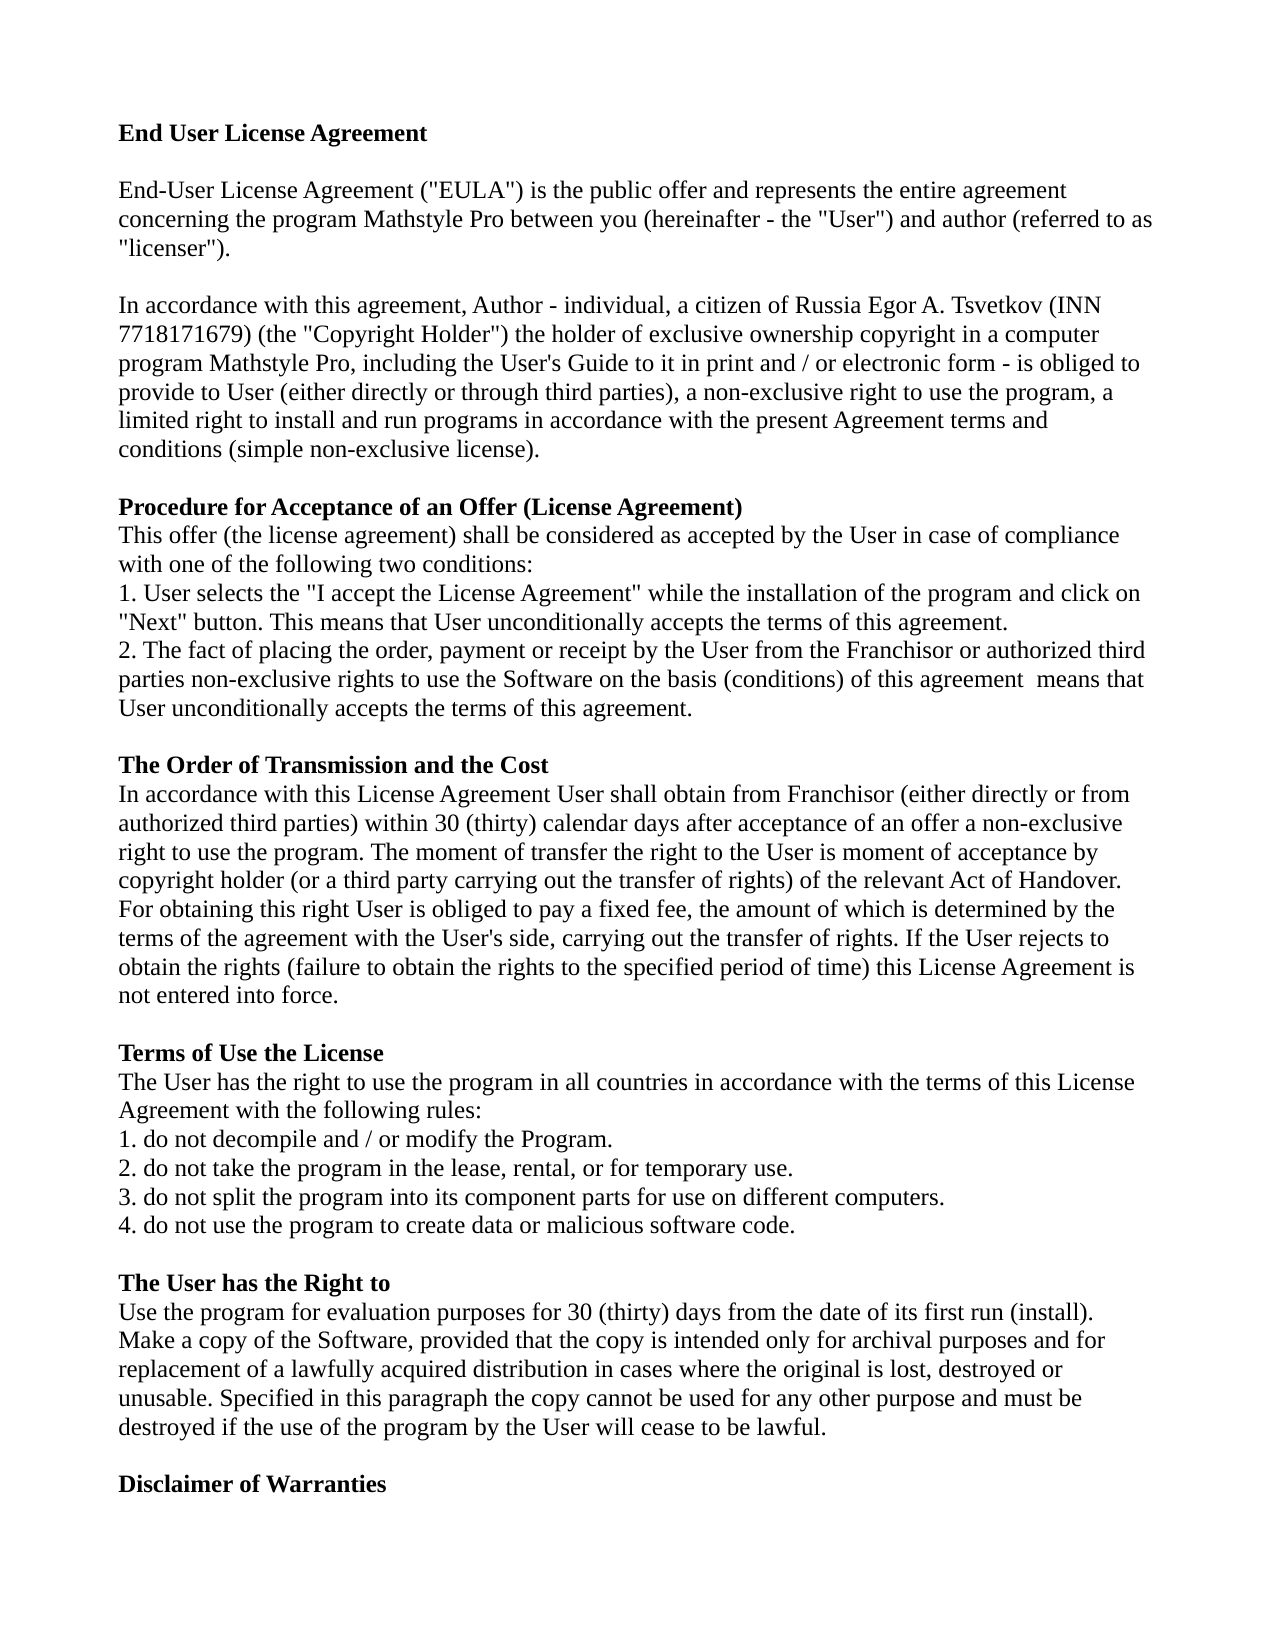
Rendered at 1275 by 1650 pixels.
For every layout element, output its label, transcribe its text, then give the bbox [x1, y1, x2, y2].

text Terms of Use the License The User has the right to use the program in all countries in accordance with the terms of this License Agreement with the following rules: 1. do not decompile and / or modify the Program. 2. do not take the program in the lease, rental, or for temporary use. 3. do not split the program into its component parts for use on different computers. 4. do not use the program to create data or malicious software code. The User has the Right to Use the program for evaluation purposes for 30 (thirty) days from the date of its first run (install). Make a copy of the Software, provided that the copy is intended only for archival purposes and for replacement of a lawfully acquired distribution in cases where the original is lost, destroyed or unusable. Specified in this paragraph the copy cannot be used for any other purpose and must be destroyed if the use of the program by the User will cease to be lawful. Disclaimer of Warranties [118, 1038, 1157, 1498]
text End User License Agreement [118, 118, 1157, 176]
text In accordance with this agreement, Author - individual, a citizen of Russia Egor A. Tsvetkov (INN 7718171679) (the "Copyright Holder") the holder of exclusive ownership copyright in a computer program Mathstyle Pro, including the User's Guide to it in print and / or electronic form - is obliged to provide to User (either directly or through third parties), a non-exclusive right to use the program, a limited right to install and run programs in accordance with the present Agreement terms and conditions (simple non-exclusive license). Procedure for Acceptance of an Offer (License Agreement) This offer (the license agreement) shall be considered as accepted by the User in case of compliance with one of the following two conditions: 1. User selects the "I accept the License Agreement" while the installation of the program and click on "Next" button. This means that User unconditionally accepts the terms of this agreement. 2. The fact of placing the order, payment or receipt by the User from the Franchisor or authorized third parties non-exclusive rights to use the Software on the basis (conditions) of this agreement means that User unconditionally accepts the terms of this agreement. The Order of Transmission and the Cost In accordance with this License Agreement User shall obtain from Franchisor (either directly or from authorized third parties) within 30 (thirty) calendar days after acceptance of an offer a non-exclusive right to use the program. The moment of transfer the right to the User is moment of acceptance by copyright holder (or a third party carrying out the transfer of rights) of the relevant Act of Handover. For obtaining this right User is obliged to pay a fixed fee, the amount of which is determined by the terms of the agreement with the User's side, carrying out the transfer of rights. If the User rejects to obtain the rights (failure to obtain the rights to the specified period of time) this License Agreement is not entered into force. [118, 262, 1157, 1009]
text End-User License Agreement ("EULA") is the public offer and represents the entire agreement concerning the program Mathstyle Pro between you (hereinafter - the "User") and author (referred to as "licenser"). [118, 176, 1157, 262]
text [118, 1498, 1157, 1527]
